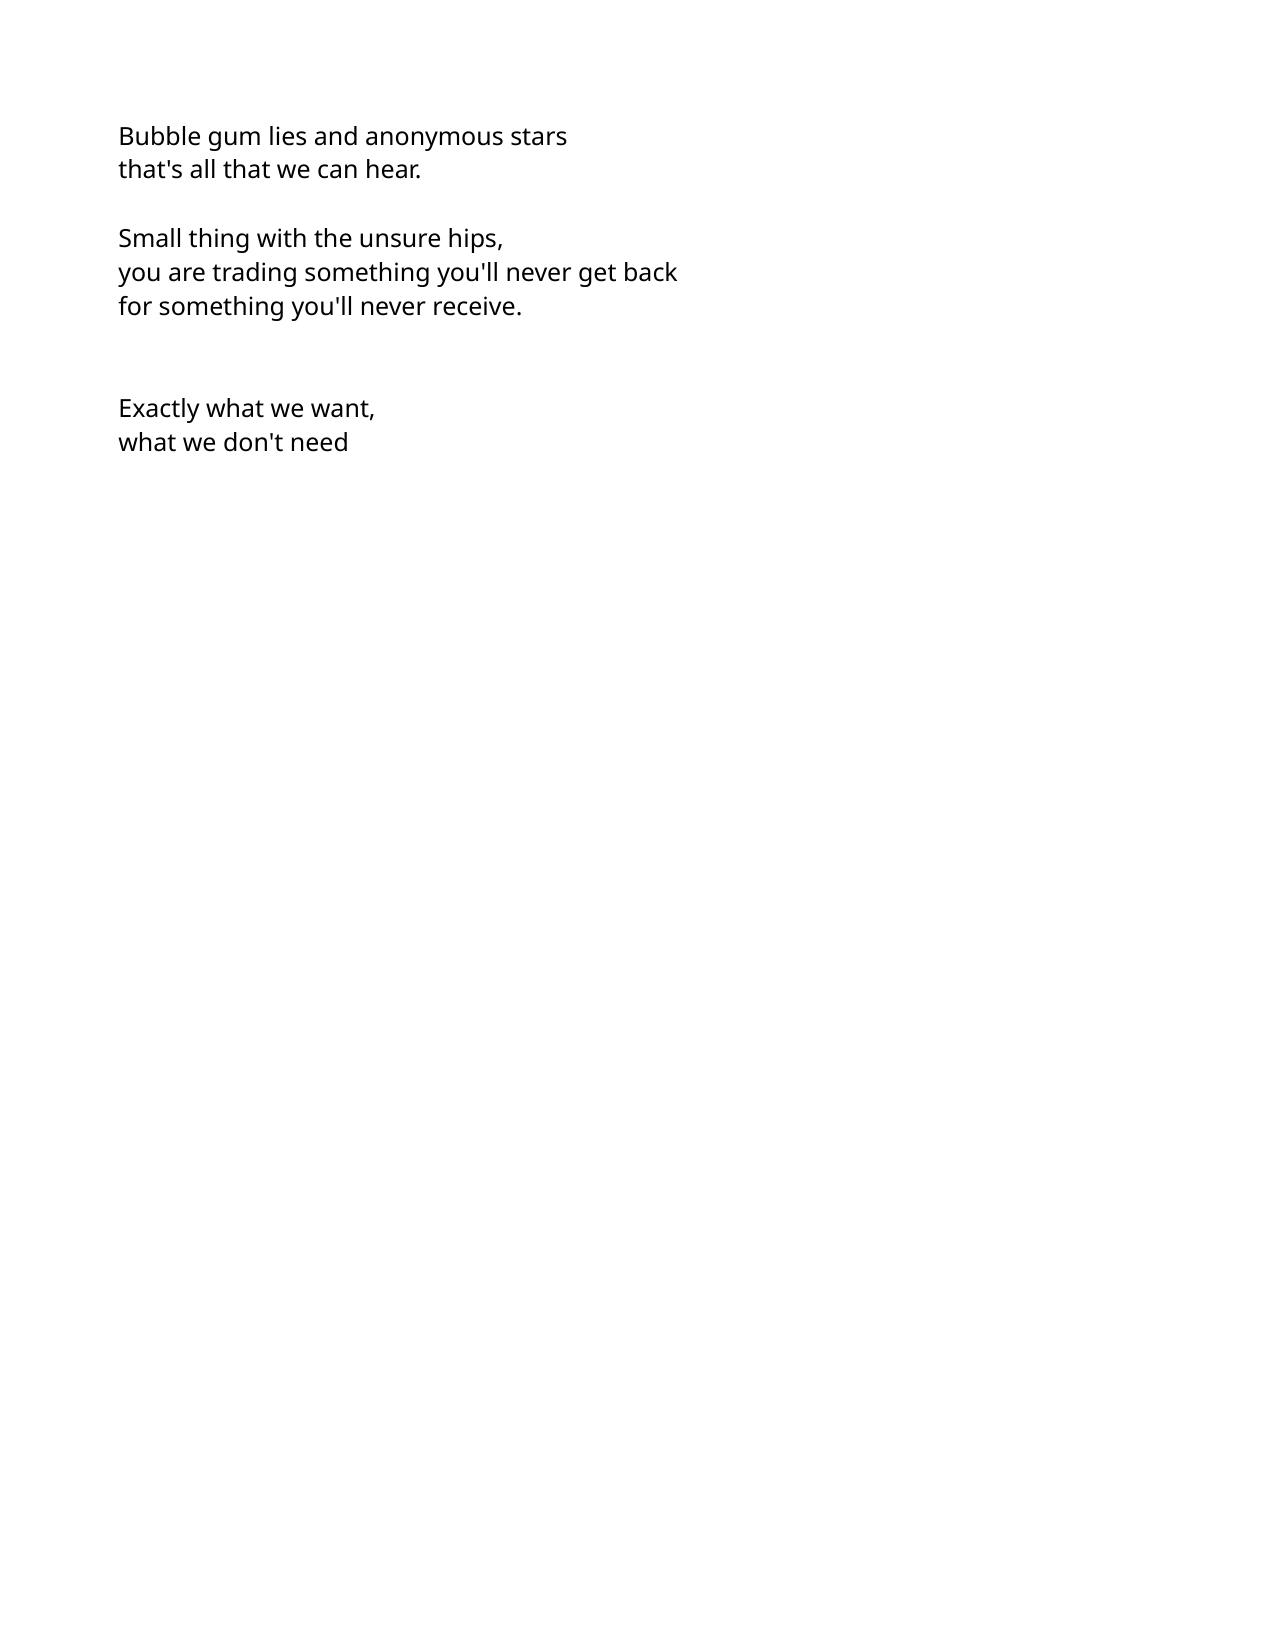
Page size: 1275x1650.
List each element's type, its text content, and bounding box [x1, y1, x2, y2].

text for something you'll never receive. [118, 288, 1157, 322]
text what we don't need [118, 425, 1157, 459]
text Small thing with the unsure hips, [118, 220, 1157, 254]
text Bubble gum lies and anonymous stars [118, 118, 1157, 152]
text you are trading something you'll never get back [118, 254, 1157, 288]
text Exactly what we want, [118, 391, 1157, 425]
text that's all that we can hear. [118, 152, 1157, 186]
